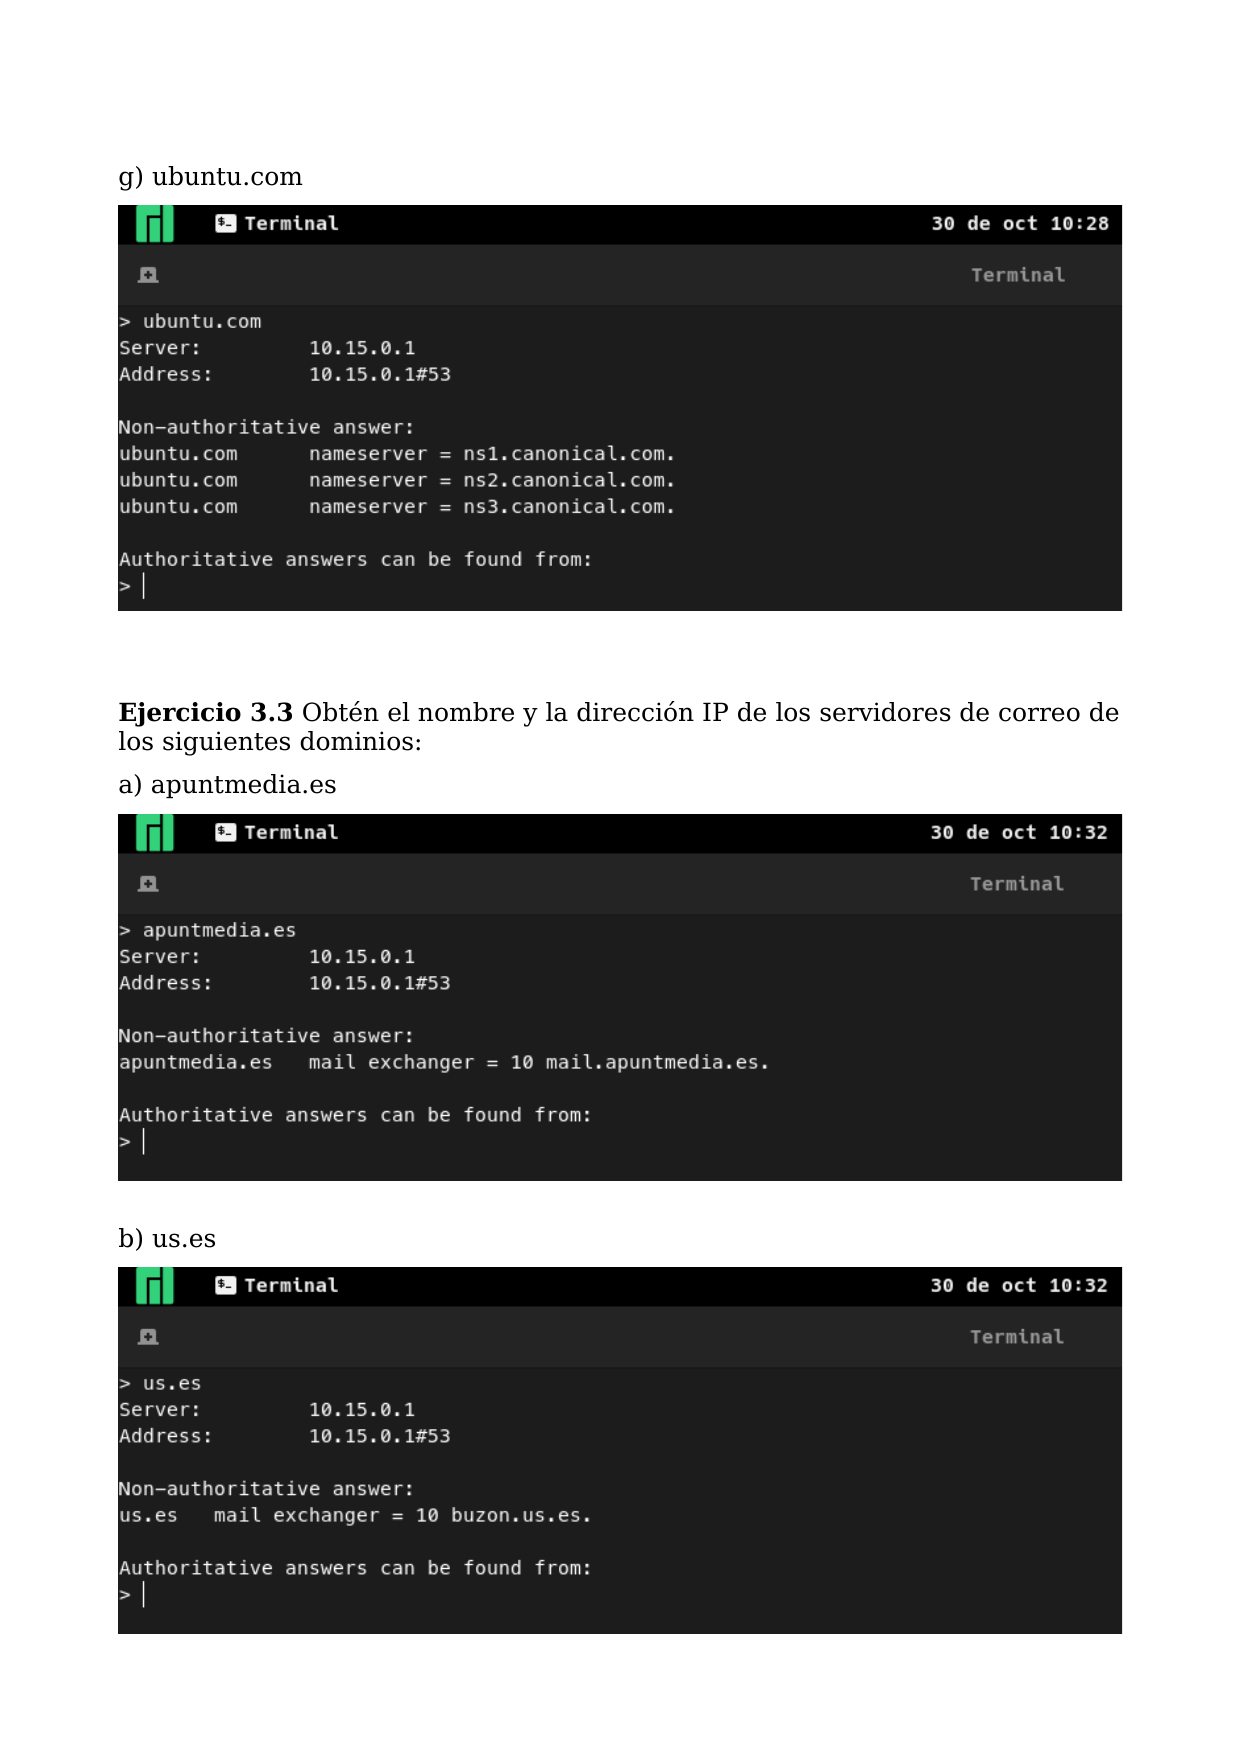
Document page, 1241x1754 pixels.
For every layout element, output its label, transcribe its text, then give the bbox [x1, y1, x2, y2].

picture [118, 205, 1123, 611]
picture [118, 814, 1123, 1181]
text b) us.es [118, 1224, 1122, 1253]
text a) apuntmedia.es [118, 771, 1122, 800]
picture [118, 1267, 1123, 1634]
text g) ubuntu.com [118, 162, 1122, 191]
text Ejercicio 3.3 Obtén el nombre y la dirección IP de los servidores de correo de los siguientes dominios: [118, 698, 1122, 756]
